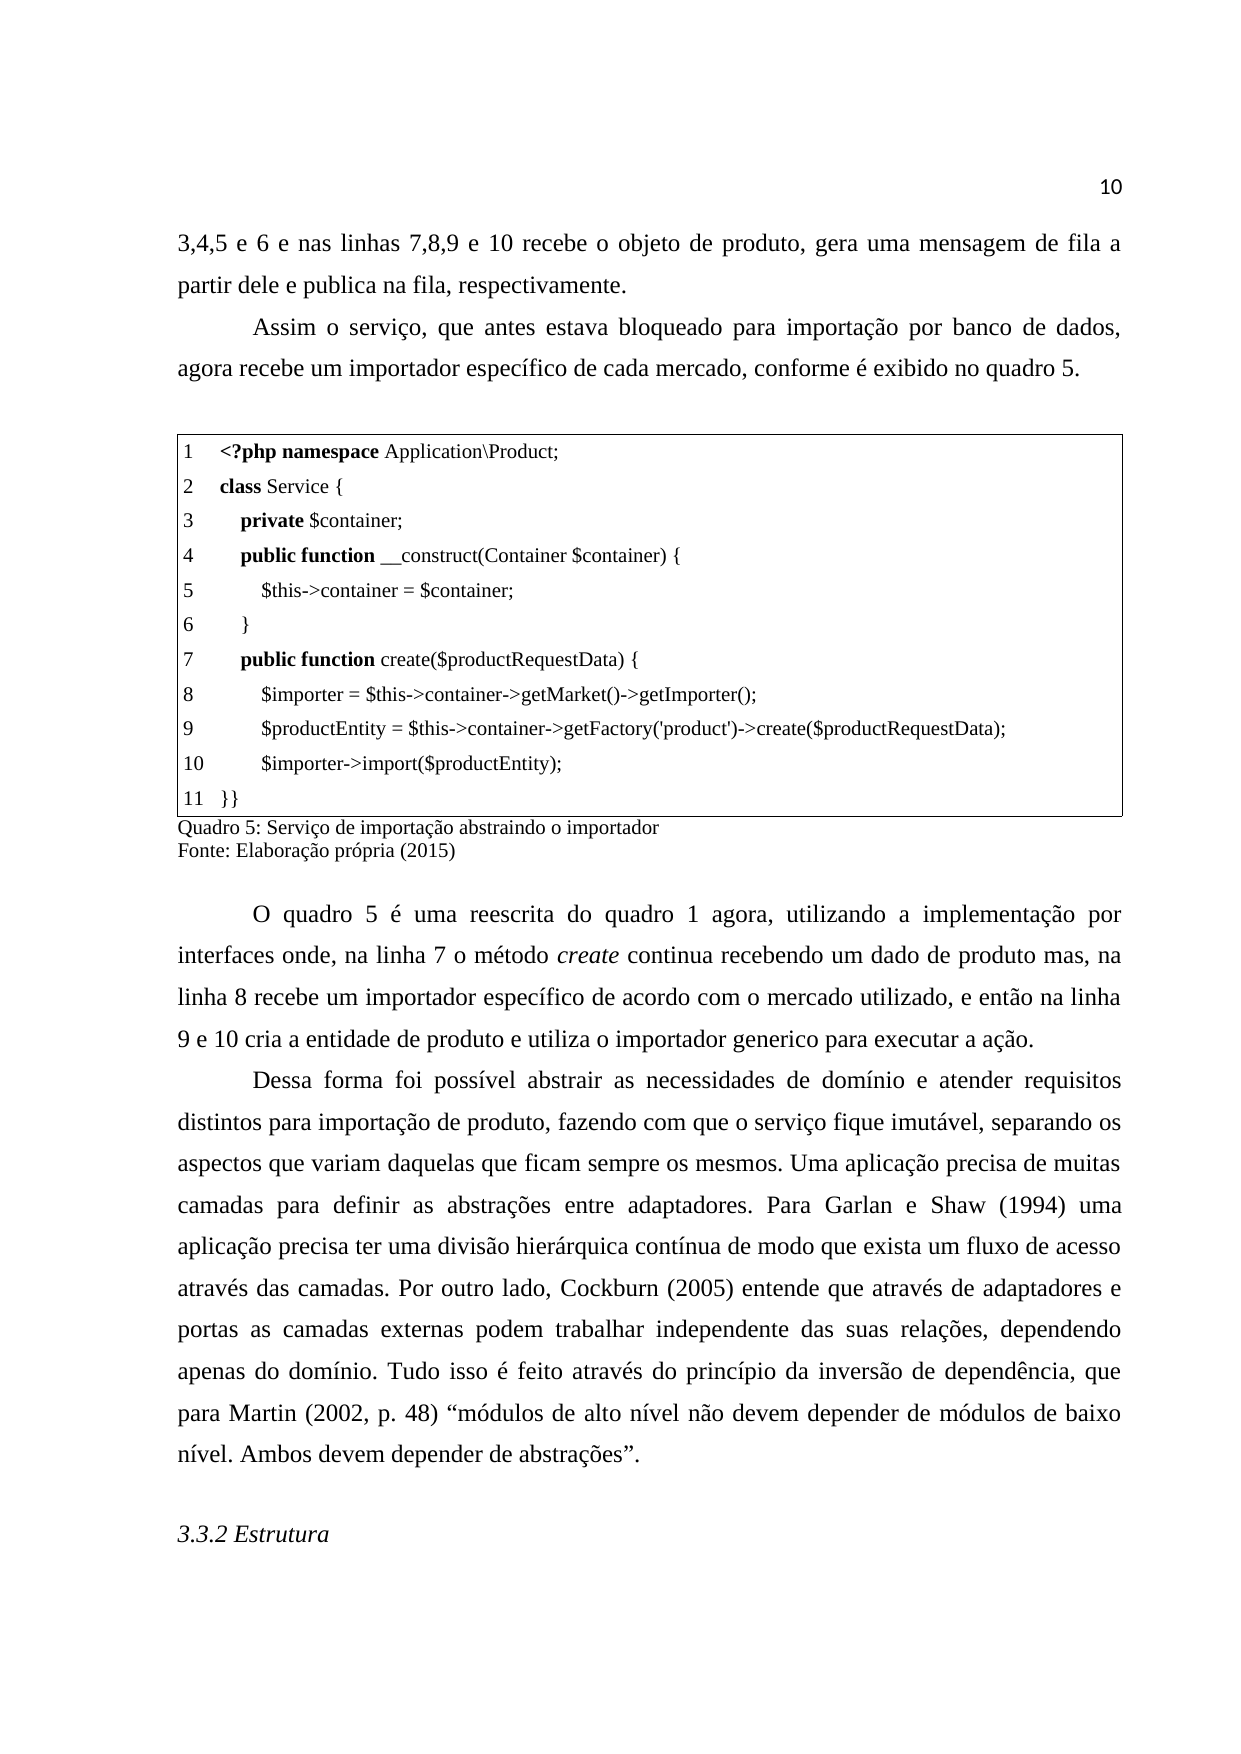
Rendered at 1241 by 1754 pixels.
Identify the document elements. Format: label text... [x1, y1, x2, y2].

text O quadro 5 é uma reescrita do quadro 1 agora, utilizando a implementação por interfaces onde, na linha 7 o método create continua recebendo um dado de produto mas, na linha 8 recebe um importador específico de acordo com o mercado utilizado, e então na linha 9 e 10 cria a entidade de produto e utiliza o importador generico para executar a ação. [177, 900, 1122, 1052]
text Fonte: Elaboração própria (2015) [177, 839, 1122, 862]
table_header 1 2 3 4 5 6 7 8 9 10 11 [178, 435, 214, 816]
text Dessa forma foi possível abstrair as necessidades de domínio e atender requisitos distintos para importação de produto, fazendo com que o serviço fique imutável, separando os aspectos que variam daquelas que ficam sempre os mesmos. Uma aplicação precisa de muitas camadas para definir as abstrações entre adaptadores. Para Garlan e Shaw (1994) uma aplicação precisa ter uma divisão hierárquica contínua de modo que exista um fluxo de acesso através das camadas. Por outro lado, Cockburn (2005) entende que através de adaptadores e portas as camadas externas podem trabalhar independente das suas relações, dependendo apenas do domínio. Tudo isso é feito através do princípio da inversão de dependência, que para Martin (2002, p. 48) “módulos de alto nível não devem depender de módulos de baixo nível. Ambos devem depender de abstrações”. [177, 1066, 1122, 1468]
text 3.3.2 Estrutura [177, 1520, 1122, 1548]
text 3,4,5 e 6 e nas linhas 7,8,9 e 10 recebe o objeto de produto, gera uma mensagem de fila a partir dele e publica na fila, respectivamente. [177, 229, 1122, 299]
table_header <?php namespace Application\Product; class Service { private $container; public function __construct(Container $container) { $this->container = $container; } public function create($productRequestData) { $importer = $this->container->getMarket()->getImporter(); $productEntity = $this->container->getFactory('product')->create($productRequestData); $importer->import($productEntity); }} [214, 435, 1122, 816]
text Assim o serviço, que antes estava bloqueado para importação por banco de dados, agora recebe um importador específico de cada mercado, conforme é exibido no quadro 5. [177, 313, 1122, 382]
text Quadro 5: Serviço de importação abstraindo o importador [177, 817, 1122, 839]
